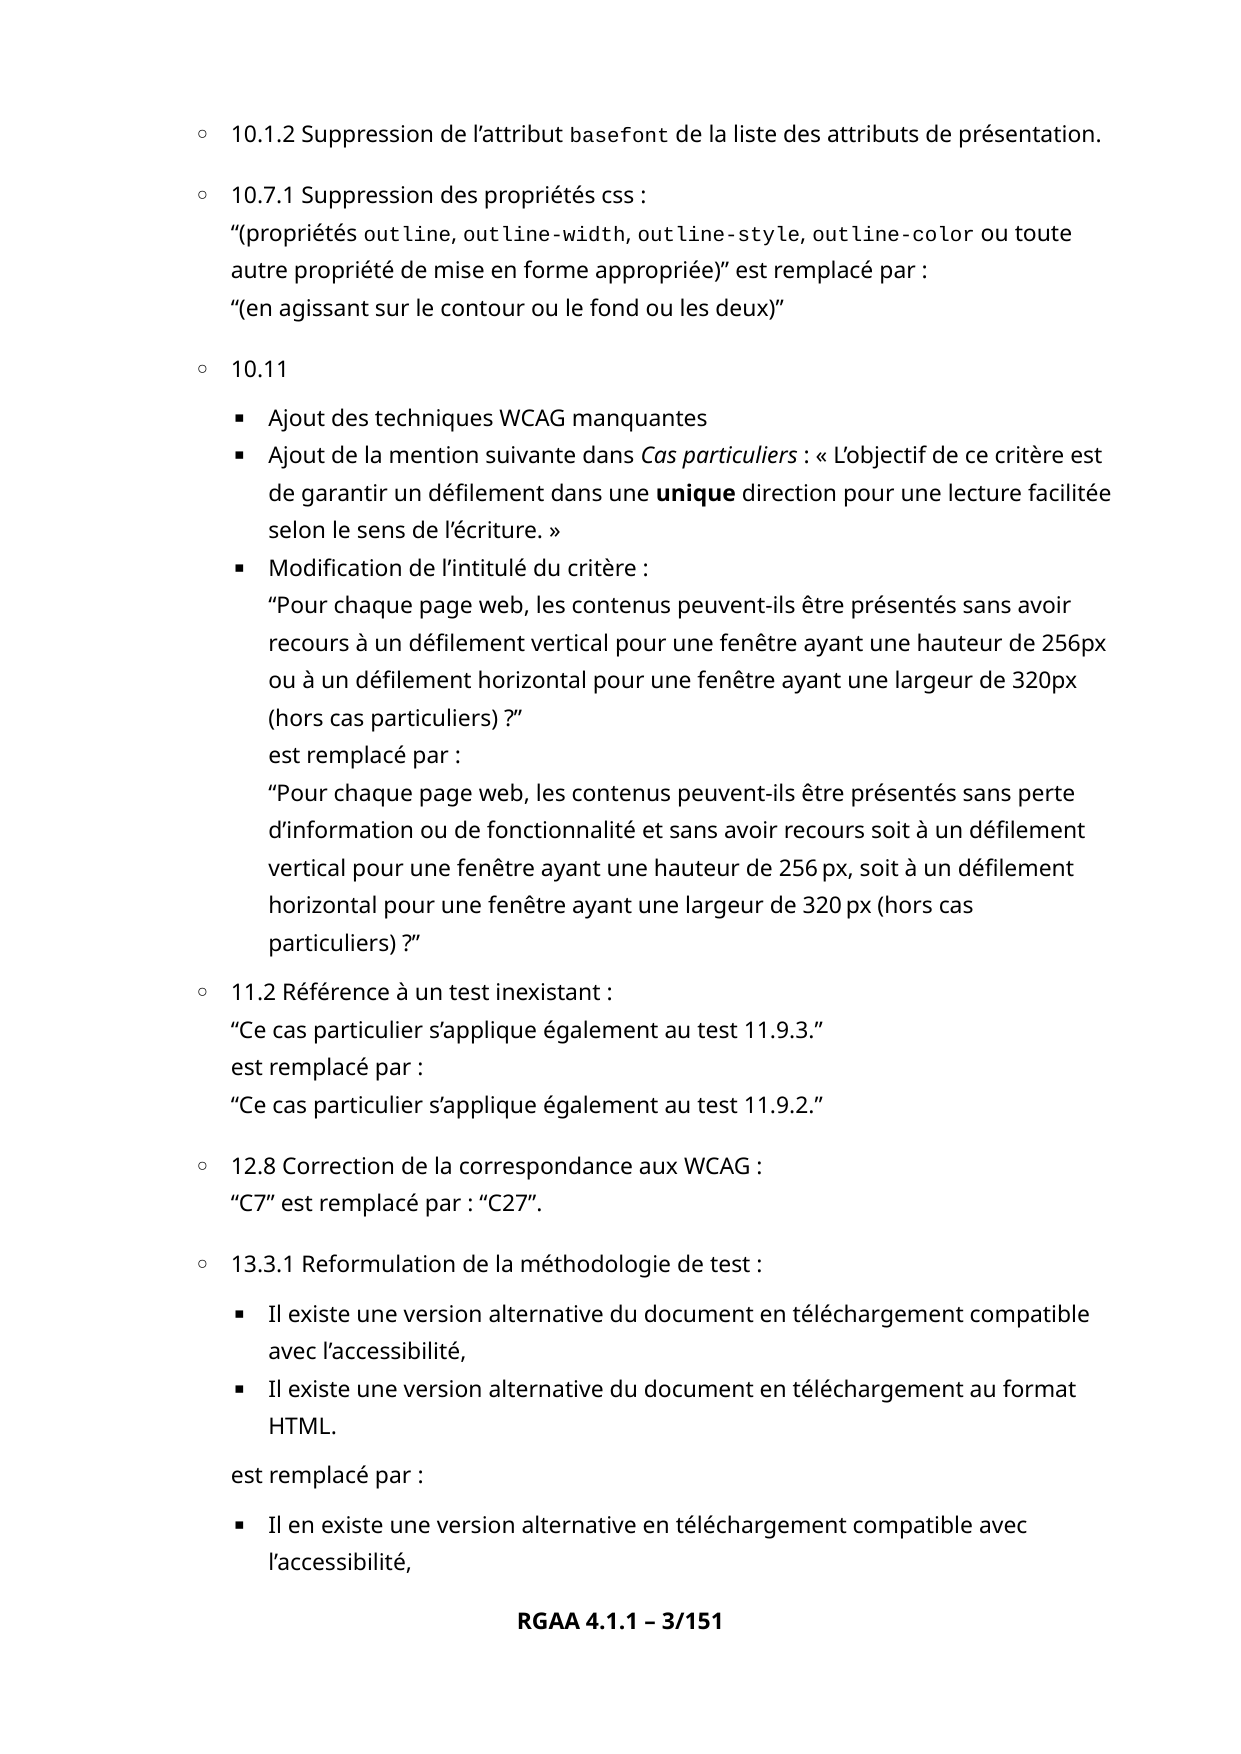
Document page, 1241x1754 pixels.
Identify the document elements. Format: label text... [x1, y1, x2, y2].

list Il en existe une version alternative en téléchargement compatible avec l’accessibilité, [231, 1509, 1122, 1577]
list Il existe une version alternative du document en téléchargement compatible avec l’accessibilité, [231, 1298, 1122, 1366]
list Ajout de la mention suivante dans Cas particuliers : « L’objectif de ce critère est de garantir un défilement dans une unique direction pour une lecture facilitée selon le sens de l’écriture. » [231, 439, 1122, 546]
list 13.3.1 Reformulation de la méthodologie de test : [193, 1248, 1122, 1279]
list 10.1.2 Suppression de l’attribut basefont de la liste des attributs de présentation. [193, 118, 1122, 149]
list Modification de l’intitulé du critère : “Pour chaque page web, les contenus peuvent-ils être présentés sans avoir recours à un défilement vertical pour une fenêtre ayant une hauteur de 256px ou à un défilement horizontal pour une fenêtre ayant une largeur de 320px (hors cas particuliers) ?” est remplacé par : “Pour chaque page web, les contenus peuvent-ils être présentés sans perte d’information ou de fonctionnalité et sans avoir recours soit à un défilement vertical pour une fenêtre ayant une hauteur de 256 px, soit à un défilement horizontal pour une fenêtre ayant une largeur de 320 px (hors cas particuliers) ?” [231, 552, 1122, 958]
list 10.11 [193, 353, 1122, 384]
list 12.8 Correction de la correspondance aux WCAG : “C7” est remplacé par : “C27”. [193, 1150, 1122, 1218]
list Ajout des techniques WCAG manquantes [231, 402, 1122, 433]
list Il existe une version alternative du document en téléchargement au format HTML. [231, 1373, 1122, 1441]
list 11.2 Référence à un test inexistant : “Ce cas particulier s’applique également au test 11.9.3.” est remplacé par : “Ce cas particulier s’applique également au test 11.9.2.” [193, 976, 1122, 1120]
list 10.7.1 Suppression des propriétés css : “(propriétés outline, outline-width, outline-style, outline-color ou toute autre propriété de mise en forme appropriée)” est remplacé par : “(en agissant sur le contour ou le fond ou les deux)” [193, 179, 1122, 323]
list est remplacé par : [193, 1459, 1122, 1491]
